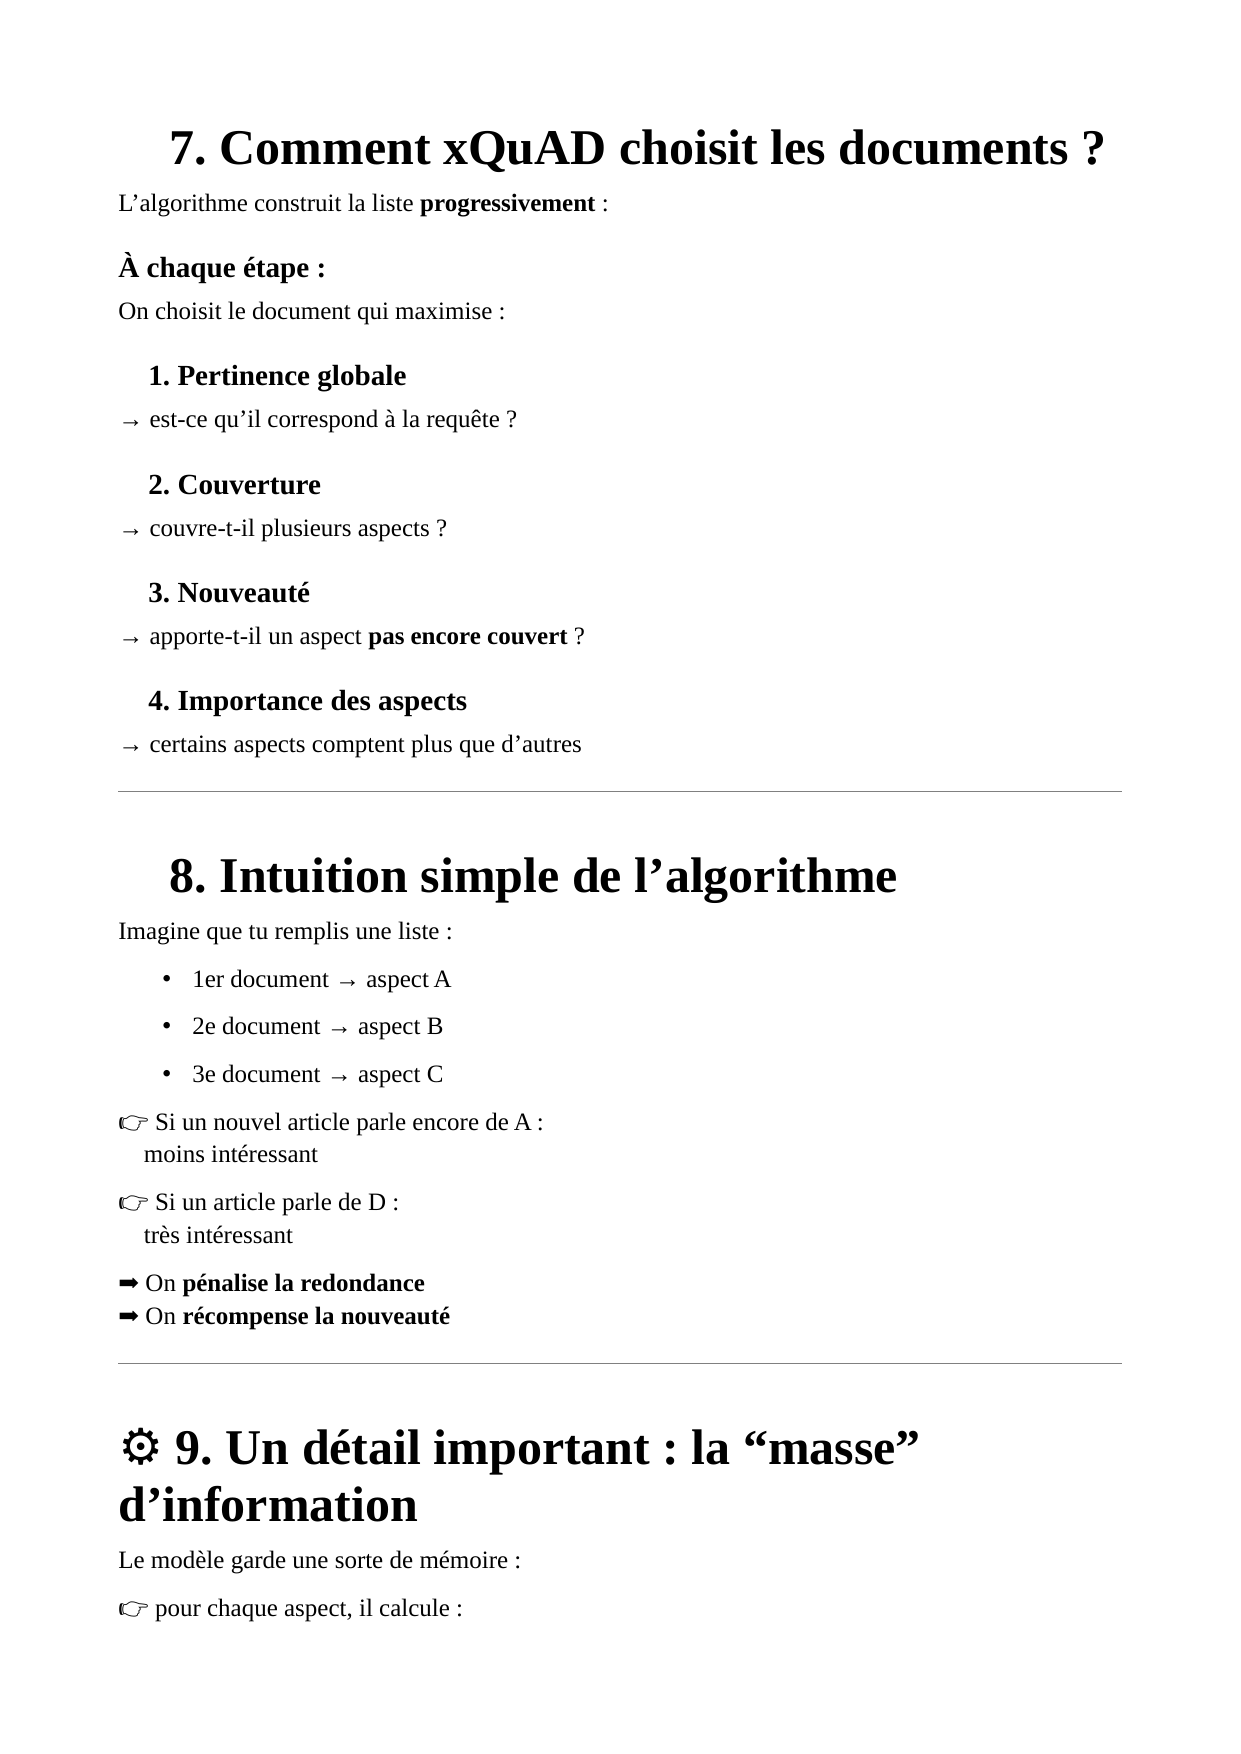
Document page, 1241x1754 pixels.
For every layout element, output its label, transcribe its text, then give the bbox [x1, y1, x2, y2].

subtitle 🔹 2. Couverture [118, 467, 1122, 500]
text L’algorithme construit la liste progressivement : [118, 188, 1122, 217]
text 👉 Si un nouvel article parle encore de A : ❌ moins intéressant [118, 1107, 1122, 1168]
text On choisit le document qui maximise : [118, 296, 1122, 325]
text → apporte-t-il un aspect pas encore couvert ? [118, 621, 1122, 650]
text ➡️ On pénalise la redondance ➡️ On récompense la nouveauté [118, 1268, 1122, 1329]
subtitle 🔹 3. Nouveauté [118, 575, 1122, 608]
subtitle 🎯 8. Intuition simple de l’algorithme [118, 846, 1122, 904]
subtitle 🔹 4. Importance des aspects [118, 683, 1122, 717]
list 2e document → aspect B [162, 1011, 1122, 1040]
subtitle 🧮 7. Comment xQuAD choisit les documents ? [118, 118, 1122, 176]
text → certains aspects comptent plus que d’autres [118, 729, 1122, 758]
text Imagine que tu remplis une liste : [118, 916, 1122, 945]
subtitle ⚙️ 9. Un détail important : la “masse” d’information [118, 1418, 1122, 1533]
text → est-ce qu’il correspond à la requête ? [118, 404, 1122, 433]
list 1er document → aspect A [162, 964, 1122, 992]
list 3e document → aspect C [162, 1059, 1122, 1088]
subtitle À chaque étape : [118, 250, 1122, 284]
text Le modèle garde une sorte de mémoire : [118, 1545, 1122, 1574]
text 👉 pour chaque aspect, il calcule : [118, 1593, 1122, 1622]
text 👉 Si un article parle de D : ✅ très intéressant [118, 1187, 1122, 1249]
subtitle 🔹 1. Pertinence globale [118, 358, 1122, 392]
text → couvre-t-il plusieurs aspects ? [118, 513, 1122, 542]
